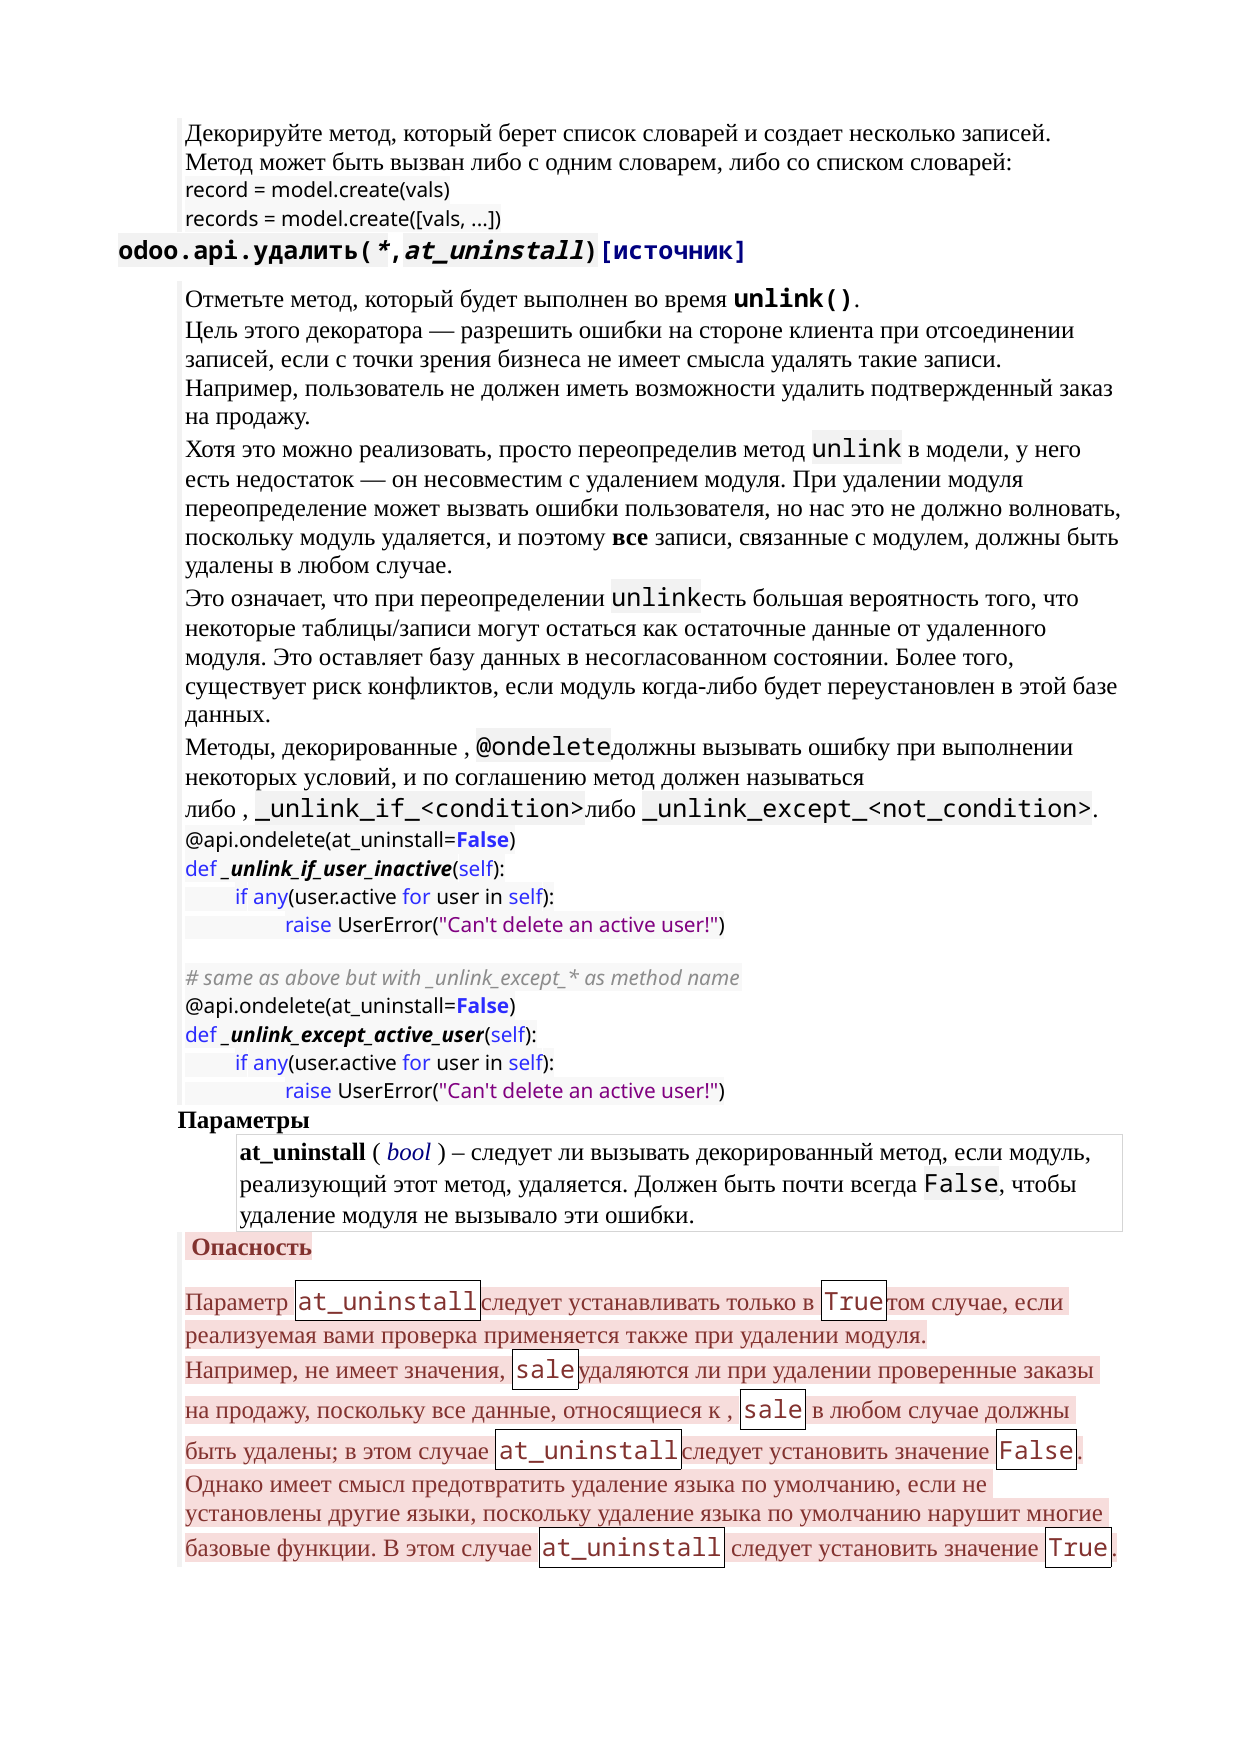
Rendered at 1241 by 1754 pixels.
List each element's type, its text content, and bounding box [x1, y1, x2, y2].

list Параметр at_uninstallследует устанавливать только в Trueтом случае, если реализуемая вами проверка применяется также при удалении модуля. [182, 1280, 1122, 1349]
list Например, не имеет значения, saleудаляются ли при удалении проверенные заказы на продажу, поскольку все данные, относящиеся к , sale в любом случае должны быть удалены; в этом случае at_uninstallследует установить значение False. [182, 1349, 1122, 1469]
text def _unlink_except_active_user(self): [182, 1020, 1122, 1048]
list Методы, декорированные , @ondeleteдолжны вызывать ошибку при выполнении некоторых условий, и по соглашению метод должен называться либо , _unlink_if_<condition>либо _unlink_except_<not_condition>. [182, 728, 1122, 825]
list at_uninstall ( bool ) – следует ли вызывать декорированный метод, если модуль, реализующий этот метод, удаляется. Должен быть почти всегда False, чтобы удаление модуля не вызывало эти ошибки. [237, 1135, 1122, 1231]
list Это означает, что при переопределении unlinkесть большая вероятность того, что некоторые таблицы/записи могут остаться как остаточные данные от удаленного модуля. Это оставляет базу данных в несогласованном состоянии. Более того, существует риск конфликтов, если модуль когда-либо будет переустановлен в этой базе данных. [182, 579, 1122, 728]
text if any(user.active for user in self): [182, 882, 1122, 911]
text Опасность [182, 1232, 1122, 1260]
list Хотя это можно реализовать, просто переопределив метод unlink в модели, у него есть недостаток — он несовместим с удалением модуля. При удалении модуля переопределение может вызвать ошибки пользователя, но нас это не должно волновать, поскольку модуль удаляется, и поэтому все записи, связанные с модулем, должны быть удалены в любом случае. [182, 430, 1122, 579]
text @api.ondelete(at_uninstall=False) [182, 825, 1122, 854]
list Декорируйте метод, который берет список словарей и создает несколько записей. Метод может быть вызван либо с одним словарем, либо со списком словарей: [182, 118, 1122, 176]
list Цель этого декоратора — разрешить ошибки на стороне клиента при отсоединении записей, если с точки зрения бизнеса не имеет смысла удалять такие записи. Например, пользователь не должен иметь возможности удалить подтвержденный заказ на продажу. [182, 315, 1122, 430]
text def _unlink_if_user_inactive(self): [182, 854, 1122, 882]
list Отметьте метод, который будет выполнен во время unlink(). [182, 281, 1122, 315]
text records = model.create([vals, ...]) [182, 204, 1122, 232]
text @api.ondelete(at_uninstall=False) [182, 991, 1122, 1020]
list Однако имеет смысл предотвратить удаление языка по умолчанию, если не установлены другие языки, поскольку удаление языка по умолчанию нарушит многие базовые функции. В этом случае at_uninstall следует установить значение True. [182, 1469, 1122, 1567]
text # same as above but with _unlink_except_* as method name [182, 963, 1122, 991]
subtitle odoo.api.удалить(*,at_uninstall)[источник] [118, 232, 1122, 267]
text if any(user.active for user in self): [182, 1048, 1122, 1077]
text record = model.create(vals) [182, 176, 1122, 204]
subtitle Параметры [177, 1105, 1122, 1134]
text raise UserError("Can't delete an active user!") [182, 911, 1122, 939]
text raise UserError("Can't delete an active user!") [182, 1077, 1122, 1105]
